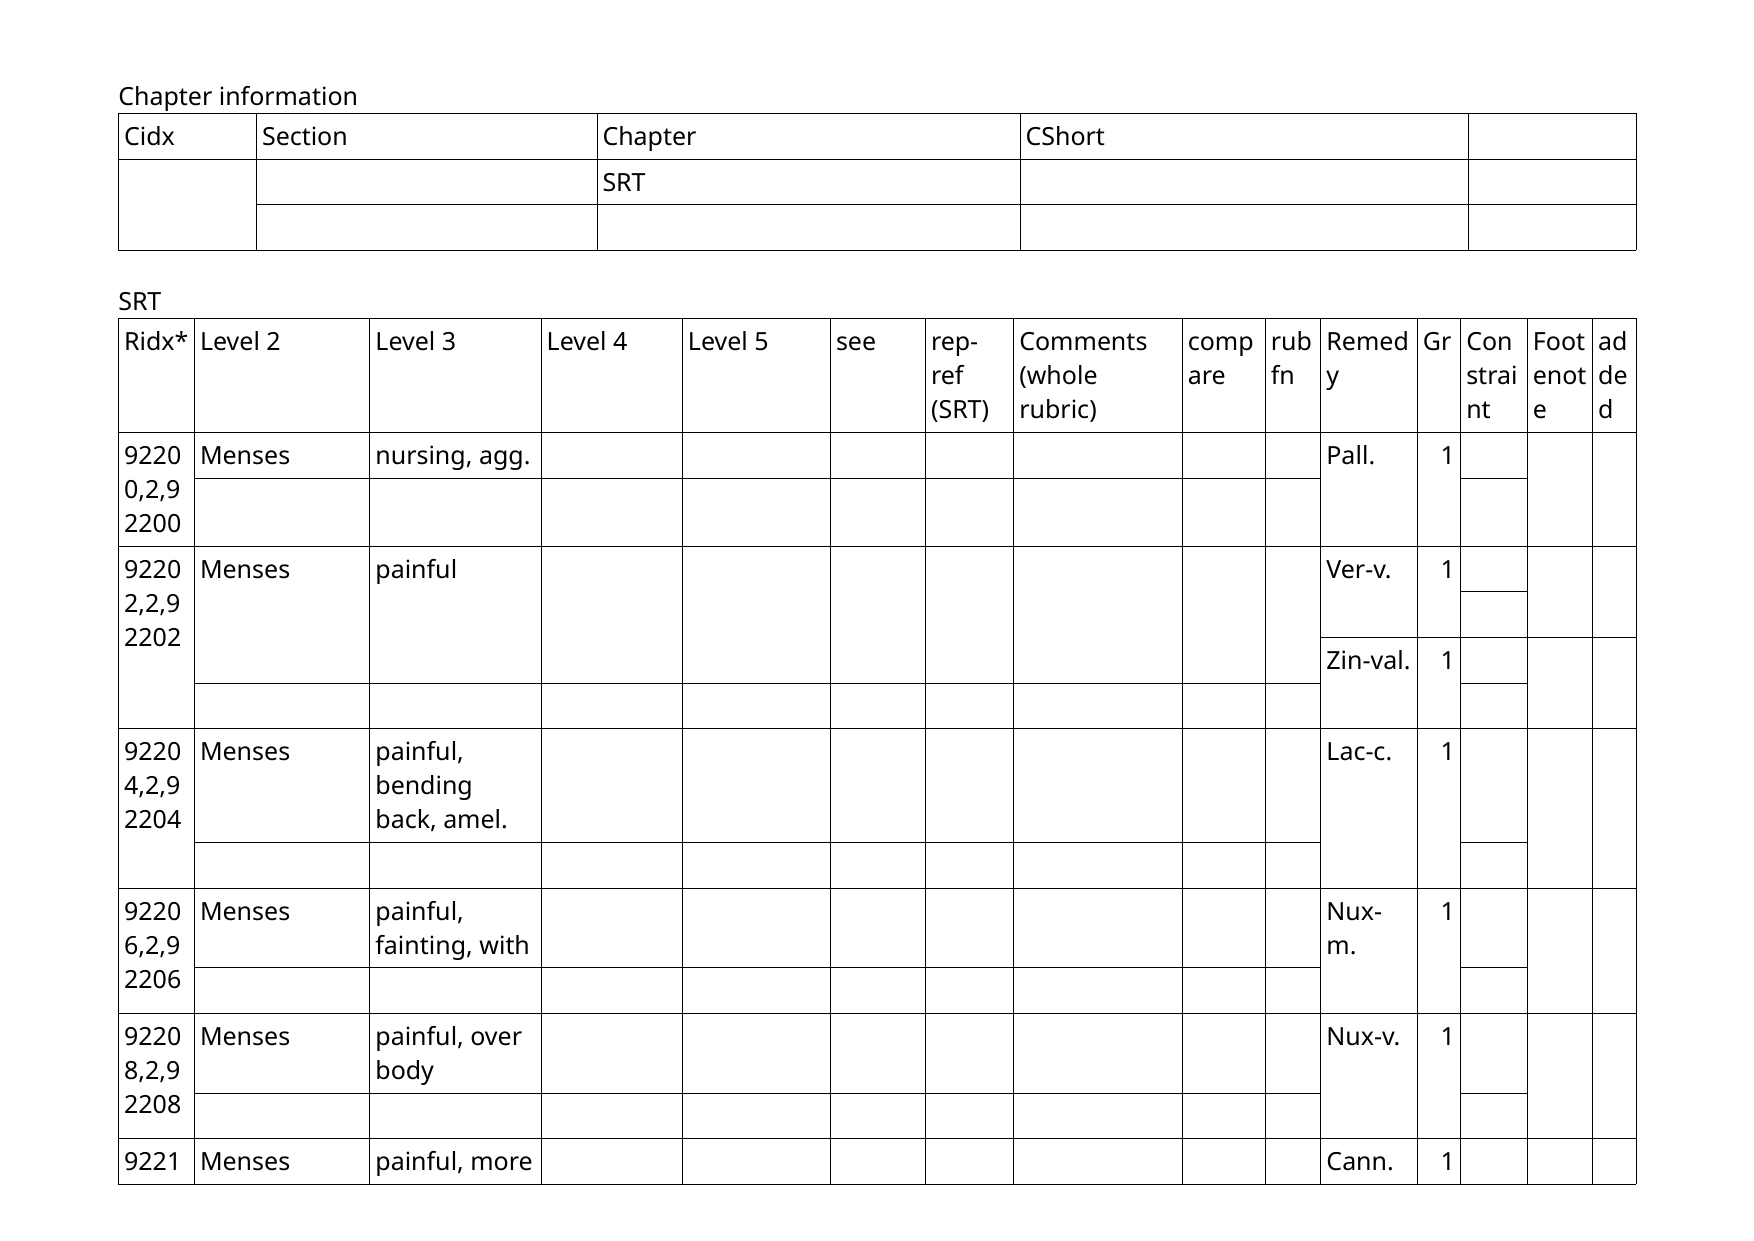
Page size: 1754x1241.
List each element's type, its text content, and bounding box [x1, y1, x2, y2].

table_cell 9221 [119, 1139, 194, 1184]
table_cell Lac-c. [1321, 729, 1417, 887]
table_cell [542, 547, 682, 682]
table_cell [257, 160, 597, 204]
table_cell [1021, 160, 1468, 204]
table_cell 92202,2,92202 [119, 547, 194, 728]
table_cell Menses [195, 1139, 369, 1184]
table_header Chapter [598, 114, 1020, 158]
table_cell Cann. [1321, 1139, 1417, 1184]
table_cell [542, 433, 682, 477]
table_cell [683, 479, 830, 546]
table_cell [831, 547, 925, 682]
table_cell [1266, 729, 1320, 842]
table_cell [831, 1094, 925, 1138]
table_cell [1266, 1014, 1320, 1092]
table_cell [926, 1094, 1013, 1138]
table_cell [1183, 433, 1265, 477]
table_cell painful, fainting, with [370, 889, 541, 967]
table_cell [831, 433, 925, 477]
table_cell [1266, 1139, 1320, 1184]
table_cell painful, bending back, amel. [370, 729, 541, 842]
table_cell [926, 968, 1013, 1013]
table_cell [683, 1014, 830, 1092]
text SRT [118, 284, 1636, 318]
table_cell [598, 205, 1020, 250]
table_cell [370, 843, 541, 887]
table_cell [926, 684, 1013, 728]
table_cell [542, 843, 682, 887]
table_cell [195, 479, 369, 546]
table_cell [1266, 547, 1320, 682]
table_cell [119, 160, 256, 250]
table_cell [926, 889, 1013, 967]
table_cell [1183, 1014, 1265, 1092]
table_cell [1593, 729, 1636, 887]
table_cell painful [370, 547, 541, 682]
table_cell [542, 1139, 682, 1184]
table_cell [683, 433, 830, 477]
table_cell 1 [1418, 729, 1460, 887]
table_cell Menses [195, 547, 369, 682]
table_cell [195, 968, 369, 1013]
table_cell [1266, 889, 1320, 967]
table_header Gr [1418, 319, 1460, 432]
table_header rub fn [1266, 319, 1320, 432]
table_cell 1 [1418, 433, 1460, 546]
table_cell [926, 729, 1013, 842]
table_cell [1014, 433, 1182, 477]
table_header Level 3 [370, 319, 541, 432]
table_cell [195, 684, 369, 728]
table_cell [1183, 479, 1265, 546]
table_cell [831, 479, 925, 546]
table_cell [683, 968, 830, 1013]
table_cell [1461, 433, 1527, 477]
table_cell [1183, 968, 1265, 1013]
table_cell [1266, 843, 1320, 887]
table_cell [1593, 1139, 1636, 1184]
table_cell 1 [1418, 889, 1460, 1013]
table_header Section [257, 114, 597, 158]
table_cell [1183, 729, 1265, 842]
table_cell [683, 547, 830, 682]
table_cell painful, more [370, 1139, 541, 1184]
table_cell Nux-m. [1321, 889, 1417, 1013]
table_cell [1183, 547, 1265, 682]
table_cell [1461, 843, 1527, 887]
table_cell 1 [1418, 1139, 1460, 1184]
table_cell [831, 729, 925, 842]
table_cell Zin-val. [1321, 638, 1417, 728]
table_cell [542, 1014, 682, 1092]
table_cell 92208,2,92208 [119, 1014, 194, 1138]
table_header Ridx* [119, 319, 194, 432]
table_cell [1593, 1014, 1636, 1138]
table_cell [1183, 684, 1265, 728]
table_cell [257, 205, 597, 250]
table_cell [1014, 684, 1182, 728]
table_cell [1461, 1139, 1527, 1184]
table_header see [831, 319, 925, 432]
table_cell [1593, 889, 1636, 1013]
table_cell [683, 684, 830, 728]
table_cell Menses [195, 729, 369, 842]
table_cell Menses [195, 433, 369, 477]
table_cell [370, 479, 541, 546]
table_cell [542, 684, 682, 728]
table_cell [1461, 592, 1527, 637]
table_header added [1593, 319, 1636, 432]
table_cell [1266, 433, 1320, 477]
table_cell [195, 843, 369, 887]
table_cell 1 [1418, 638, 1460, 728]
table_header Level 5 [683, 319, 830, 432]
table_cell [1593, 547, 1636, 637]
table_cell [1461, 547, 1527, 591]
table_cell [1266, 479, 1320, 546]
table_cell [683, 843, 830, 887]
table_cell [542, 968, 682, 1013]
table_cell Nux-v. [1321, 1014, 1417, 1138]
table_cell [1014, 889, 1182, 967]
table_cell [1528, 1139, 1592, 1184]
table_cell [1014, 843, 1182, 887]
table_cell [1461, 889, 1527, 967]
table_cell [831, 843, 925, 887]
table_cell [926, 547, 1013, 682]
table_header Constraint [1461, 319, 1527, 432]
table_cell 1 [1418, 547, 1460, 637]
table_cell [1014, 479, 1182, 546]
table_header Comments (whole rubric) [1014, 319, 1182, 432]
table_cell [1183, 889, 1265, 967]
table_header [1469, 114, 1636, 158]
table_cell [926, 433, 1013, 477]
table_cell 92200,2,92200 [119, 433, 194, 546]
table_cell [831, 968, 925, 1013]
table_cell [370, 968, 541, 1013]
table_cell 92206,2,92206 [119, 889, 194, 1013]
table_cell [1469, 205, 1636, 250]
table_header rep-ref (SRT) [926, 319, 1013, 432]
table_cell SRT [598, 160, 1020, 204]
table_cell nursing, agg. [370, 433, 541, 477]
table_header Level 4 [542, 319, 682, 432]
table_cell [1528, 638, 1592, 728]
table_cell [1461, 729, 1527, 842]
table_cell [1266, 1094, 1320, 1138]
table_cell 92204,2,92204 [119, 729, 194, 887]
table_cell [1014, 968, 1182, 1013]
table_header Level 2 [195, 319, 369, 432]
table_cell [1014, 547, 1182, 682]
table_cell [831, 1014, 925, 1092]
table_cell [1183, 843, 1265, 887]
table_cell [1266, 968, 1320, 1013]
table_cell [926, 1139, 1013, 1184]
table_cell [683, 729, 830, 842]
table_cell [683, 1094, 830, 1138]
table_header Cidx [119, 114, 256, 158]
table_cell [1014, 1139, 1182, 1184]
table_header Footenote [1528, 319, 1592, 432]
table_cell [1528, 729, 1592, 887]
table_cell Menses [195, 1014, 369, 1092]
table_cell [1461, 968, 1527, 1013]
table_cell [926, 1014, 1013, 1092]
table_cell [542, 479, 682, 546]
table_cell [683, 1139, 830, 1184]
table_cell [1461, 1014, 1527, 1092]
table_cell [1461, 1094, 1527, 1138]
table_cell [542, 729, 682, 842]
table_cell [1528, 433, 1592, 546]
table_header CShort [1021, 114, 1468, 158]
table_cell [1014, 1014, 1182, 1092]
table_cell [831, 889, 925, 967]
table_cell [1528, 889, 1592, 1013]
table_cell [1593, 638, 1636, 728]
table_cell [683, 889, 830, 967]
table_cell [1461, 479, 1527, 546]
table_header Remedy [1321, 319, 1417, 432]
table_cell [370, 684, 541, 728]
table_cell [1014, 729, 1182, 842]
table_cell [1528, 1014, 1592, 1138]
table_cell [926, 843, 1013, 887]
table_cell [1183, 1094, 1265, 1138]
table_cell [1461, 638, 1527, 682]
table_cell [1021, 205, 1468, 250]
table_cell Ver-v. [1321, 547, 1417, 637]
table_cell [1014, 1094, 1182, 1138]
table_cell [1469, 160, 1636, 204]
table_cell 1 [1418, 1014, 1460, 1138]
table_cell [831, 1139, 925, 1184]
table_cell painful, over body [370, 1014, 541, 1092]
table_cell [1461, 684, 1527, 728]
table_cell Pall. [1321, 433, 1417, 546]
table_cell [542, 889, 682, 967]
table_cell Menses [195, 889, 369, 967]
table_header compare [1183, 319, 1265, 432]
table_cell [542, 1094, 682, 1138]
table_cell [370, 1094, 541, 1138]
table_cell [1593, 433, 1636, 546]
text Chapter information [118, 79, 1636, 113]
table_cell [1528, 547, 1592, 637]
table_cell [831, 684, 925, 728]
table_cell [1266, 684, 1320, 728]
table_cell [195, 1094, 369, 1138]
table_cell [926, 479, 1013, 546]
table_cell [1183, 1139, 1265, 1184]
